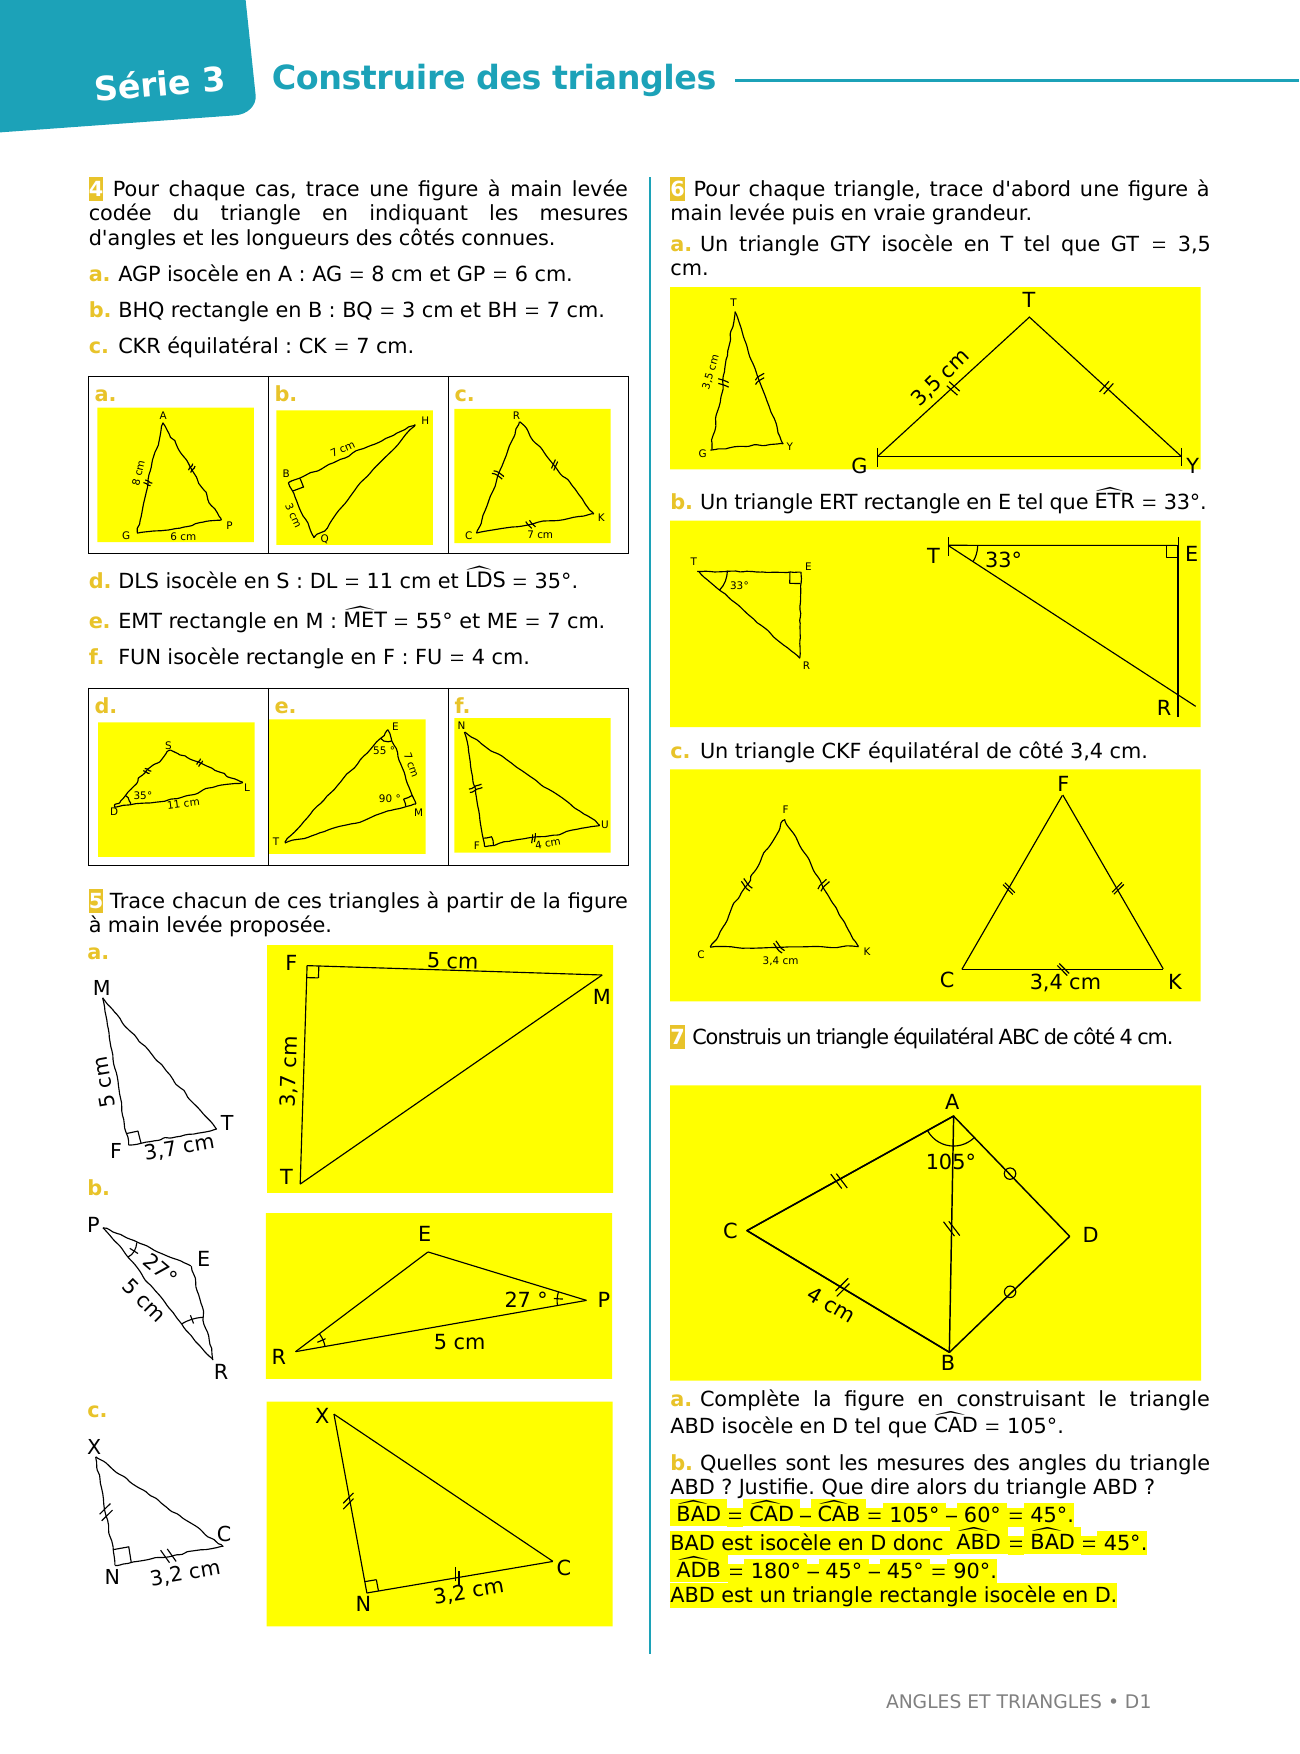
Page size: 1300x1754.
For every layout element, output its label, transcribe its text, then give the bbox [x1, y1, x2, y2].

list BAD est isocèle en D donc == 45°. [1081, 1527, 1211, 1555]
list BAD est isocèle en D donc == 45°. [670, 1527, 950, 1531]
table_cell [87, 1168, 629, 1398]
table_header [89, 377, 268, 553]
subtitle Pour chaque cas, trace une figure à main levée codée du triangle en indiquant les mesures d'angles et les longueurs des côtés connues. [88, 177, 629, 250]
list = 180° – 45° – 45° = 90°. [728, 1555, 1211, 1583]
list CKR équilatéral : CK = 7 cm. [88, 334, 629, 358]
subtitle Construis un triangle équilatéral ABC de côté 4 cm. [685, 1025, 1211, 1049]
list EMT rectangle en M := 55° et ME = 7 cm. [88, 606, 629, 634]
table_cell [87, 1398, 629, 1629]
subtitle Trace chacun de ces triangles à partir de la figure à main levée proposée. [88, 889, 629, 938]
list BHQ rectangle en B : BQ = 3 cm et BH = 7 cm. [88, 298, 629, 322]
list AGP isocèle en A : AG = 8 cm et GP = 6 cm. [88, 262, 629, 286]
table_header [449, 689, 628, 864]
subtitle Pour chaque triangle, trace d'abord une figure à main levée puis en vraie grandeur. [670, 177, 1211, 226]
list DLS isocèle en S : DL = 11 cm et= 35°. [88, 566, 629, 594]
list Quelles sont les mesures des angles du triangle ABD ? Justifie. Que dire alors du triangle ABD ? [670, 1451, 1211, 1499]
list Complète la figure en construisant le triangle ABD isocèle en D tel que= 105°. [670, 1387, 1211, 1439]
table_header [87, 938, 629, 1168]
table_header [269, 377, 448, 553]
table_header [89, 689, 268, 864]
list Un triangle ERT rectangle en E tel que = 33°. [670, 487, 1211, 515]
list Un triangle CKF équilatéral de côté 3,4 cm. [670, 739, 1211, 763]
table_header [269, 689, 448, 864]
table_header [449, 377, 628, 553]
list ABD est un triangle rectangle isocèle en D. [1117, 1583, 1211, 1608]
list =–= 105° – 60° = 45°. [866, 1499, 1211, 1527]
list Un triangle GTY isocèle en T tel que GT = 3,5 cm. [670, 232, 1211, 280]
list FUN isocèle rectangle en F : FU = 4 cm. [88, 645, 629, 670]
